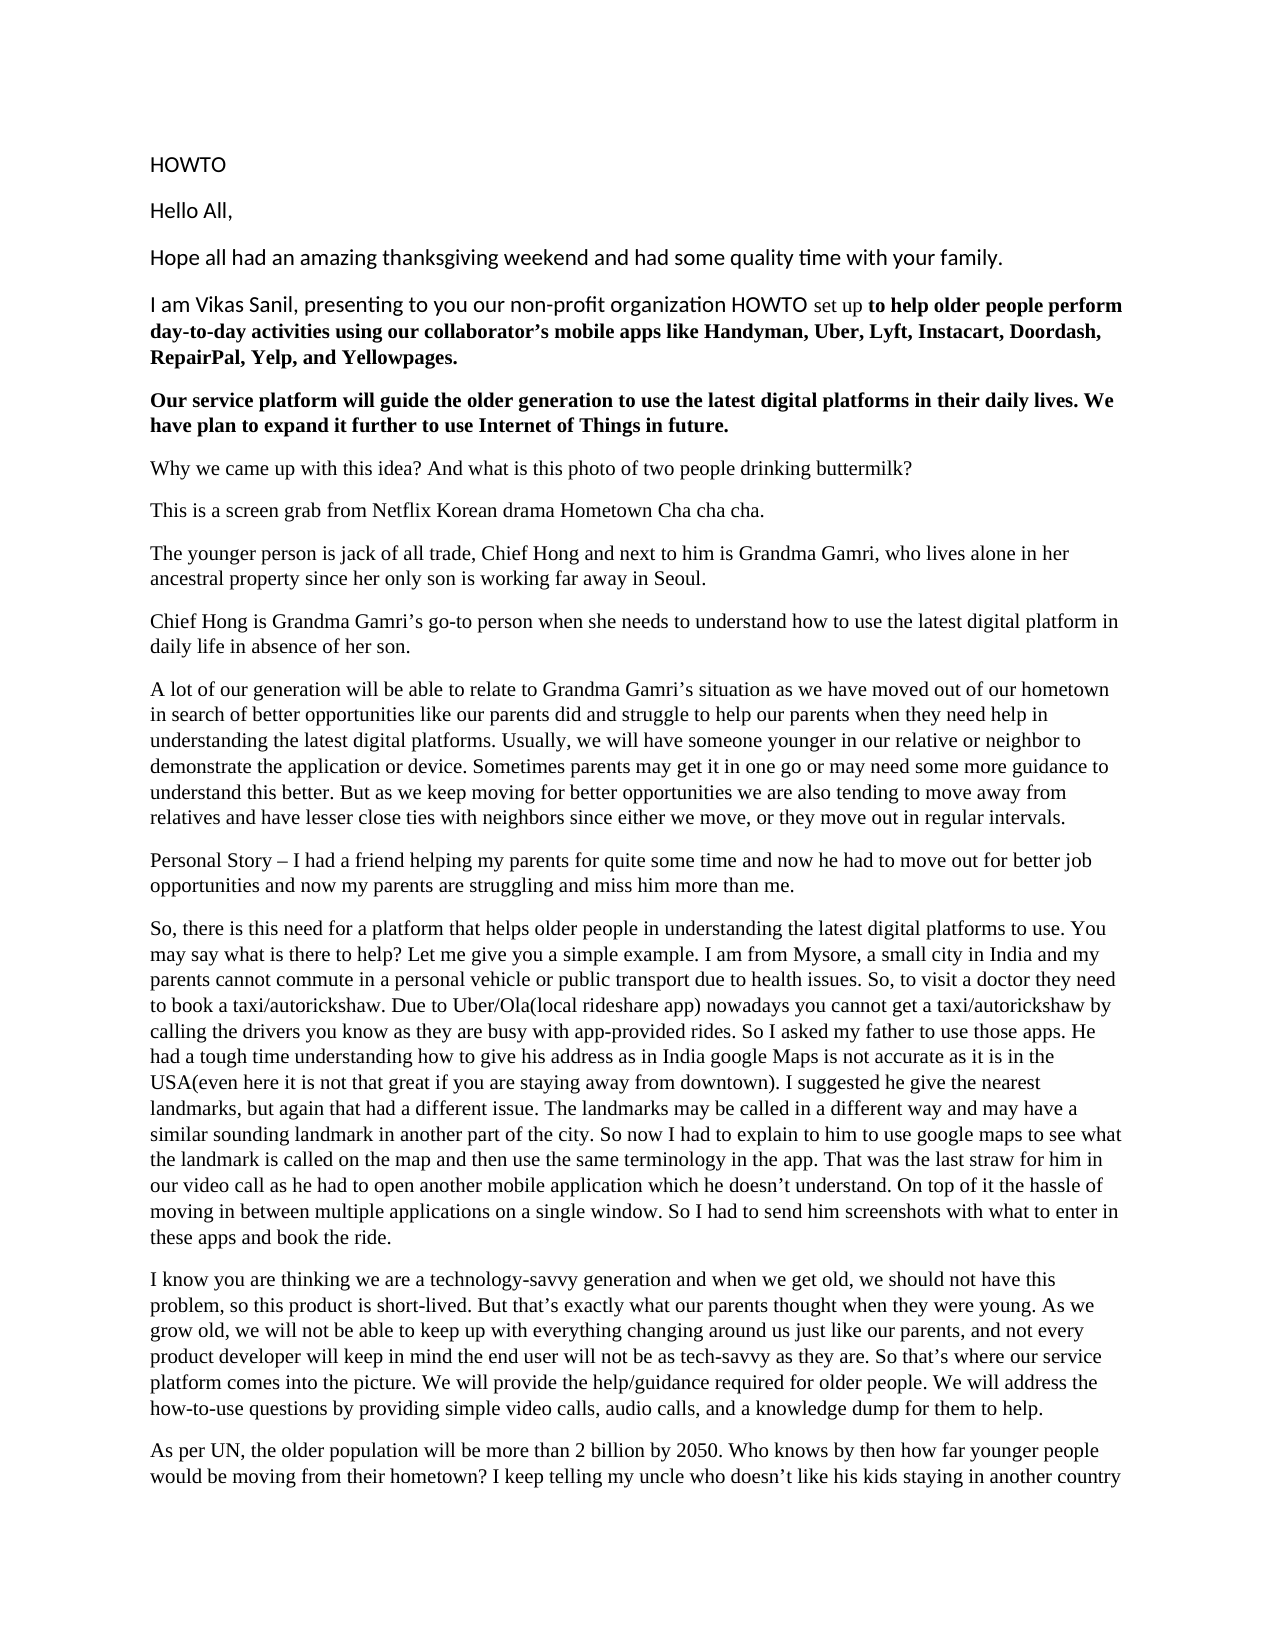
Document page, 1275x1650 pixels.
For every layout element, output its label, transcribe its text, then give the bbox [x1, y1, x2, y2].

text Hello All, [150, 197, 1125, 224]
text The younger person is jack of all trade, Chief Hong and next to him is Grandma Gamri, who lives alone in her ancestral property since her only son is working far away in Seoul. [150, 540, 1125, 590]
text A lot of our generation will be able to relate to Grandma Gamri’s situation as we have moved out of our hometown in search of better opportunities like our parents did and struggle to help our parents when they need help in understanding the latest digital platforms. Usually, we will have someone younger in our relative or neighbor to demonstrate the application or device. Sometimes parents may get it in one go or may need some more guidance to understand this better. But as we keep moving for better opportunities we are also tending to move away from relatives and have lesser close ties with neighbors since either we move, or they move out in regular intervals. [150, 677, 1125, 829]
text I know you are thinking we are a technology-savvy generation and when we get old, we should not have this problem, so this product is short-lived. But that’s exactly what our parents thought when they were young. As we grow old, we will not be able to keep up with everything changing around us just like our parents, and not every product developer will keep in mind the end user will not be as tech-savvy as they are. So that’s where our service platform comes into the picture. We will provide the help/guidance required for older people. We will address the how-to-use questions by providing simple video calls, audio calls, and a knowledge dump for them to help. [150, 1267, 1125, 1420]
text HOWTO [150, 150, 1125, 178]
text Chief Hong is Grandma Gamri’s go-to person when she needs to understand how to use the latest digital platform in daily life in absence of her son. [150, 608, 1125, 658]
text As per UN, the older population will be more than 2 billion by 2050. Who knows by then how far younger people would be moving from their hometown? I keep telling my uncle who doesn’t like his kids staying in another country [150, 1438, 1125, 1488]
text I am Vikas Sanil, presenting to you our non-profit organization HOWTO set up to help older people perform day-to-day activities using our collaborator’s mobile apps like Handyman, Uber, Lyft, Instacart, Doordash, RepairPal, Yelp, and Yellowpages. [150, 290, 1125, 369]
text Why we came up with this idea? And what is this photo of two people drinking buttermilk? [150, 456, 1125, 480]
text This is a screen grab from Netflix Korean drama Hometown Cha cha cha. [150, 498, 1125, 522]
text Our service platform will guide the older generation to use the latest digital platforms in their daily lives. We have plan to expand it further to use Internet of Things in future. [150, 387, 1125, 437]
text Personal Story – I had a friend helping my parents for quite some time and now he had to move out for better job opportunities and now my parents are struggling and miss him more than me. [150, 848, 1125, 897]
text Hope all had an amazing thanksgiving weekend and had some quality time with your family. [150, 243, 1125, 271]
text So, there is this need for a platform that helps older people in understanding the latest digital platforms to use. You may say what is there to help? Let me give you a simple example. I am from Mysore, a small city in India and my parents cannot commute in a personal vehicle or public transport due to health issues. So, to visit a doctor they need to book a taxi/autorickshaw. Due to Uber/Ola(local rideshare app) nowadays you cannot get a taxi/autorickshaw by calling the drivers you know as they are busy with app-provided rides. So I asked my father to use those apps. He had a tough time understanding how to give his address as in India google Maps is not accurate as it is in the USA(even here it is not that great if you are staying away from downtown). I suggested he give the nearest landmarks, but again that had a different issue. The landmarks may be called in a different way and may have a similar sounding landmark in another part of the city. So now I had to explain to him to use google maps to see what the landmark is called on the map and then use the same terminology in the app. That was the last straw for him in our video call as he had to open another mobile application which he doesn’t understand. On top of it the hassle of moving in between multiple applications on a single window. So I had to send him screenshots with what to enter in these apps and book the ride. [150, 916, 1125, 1249]
